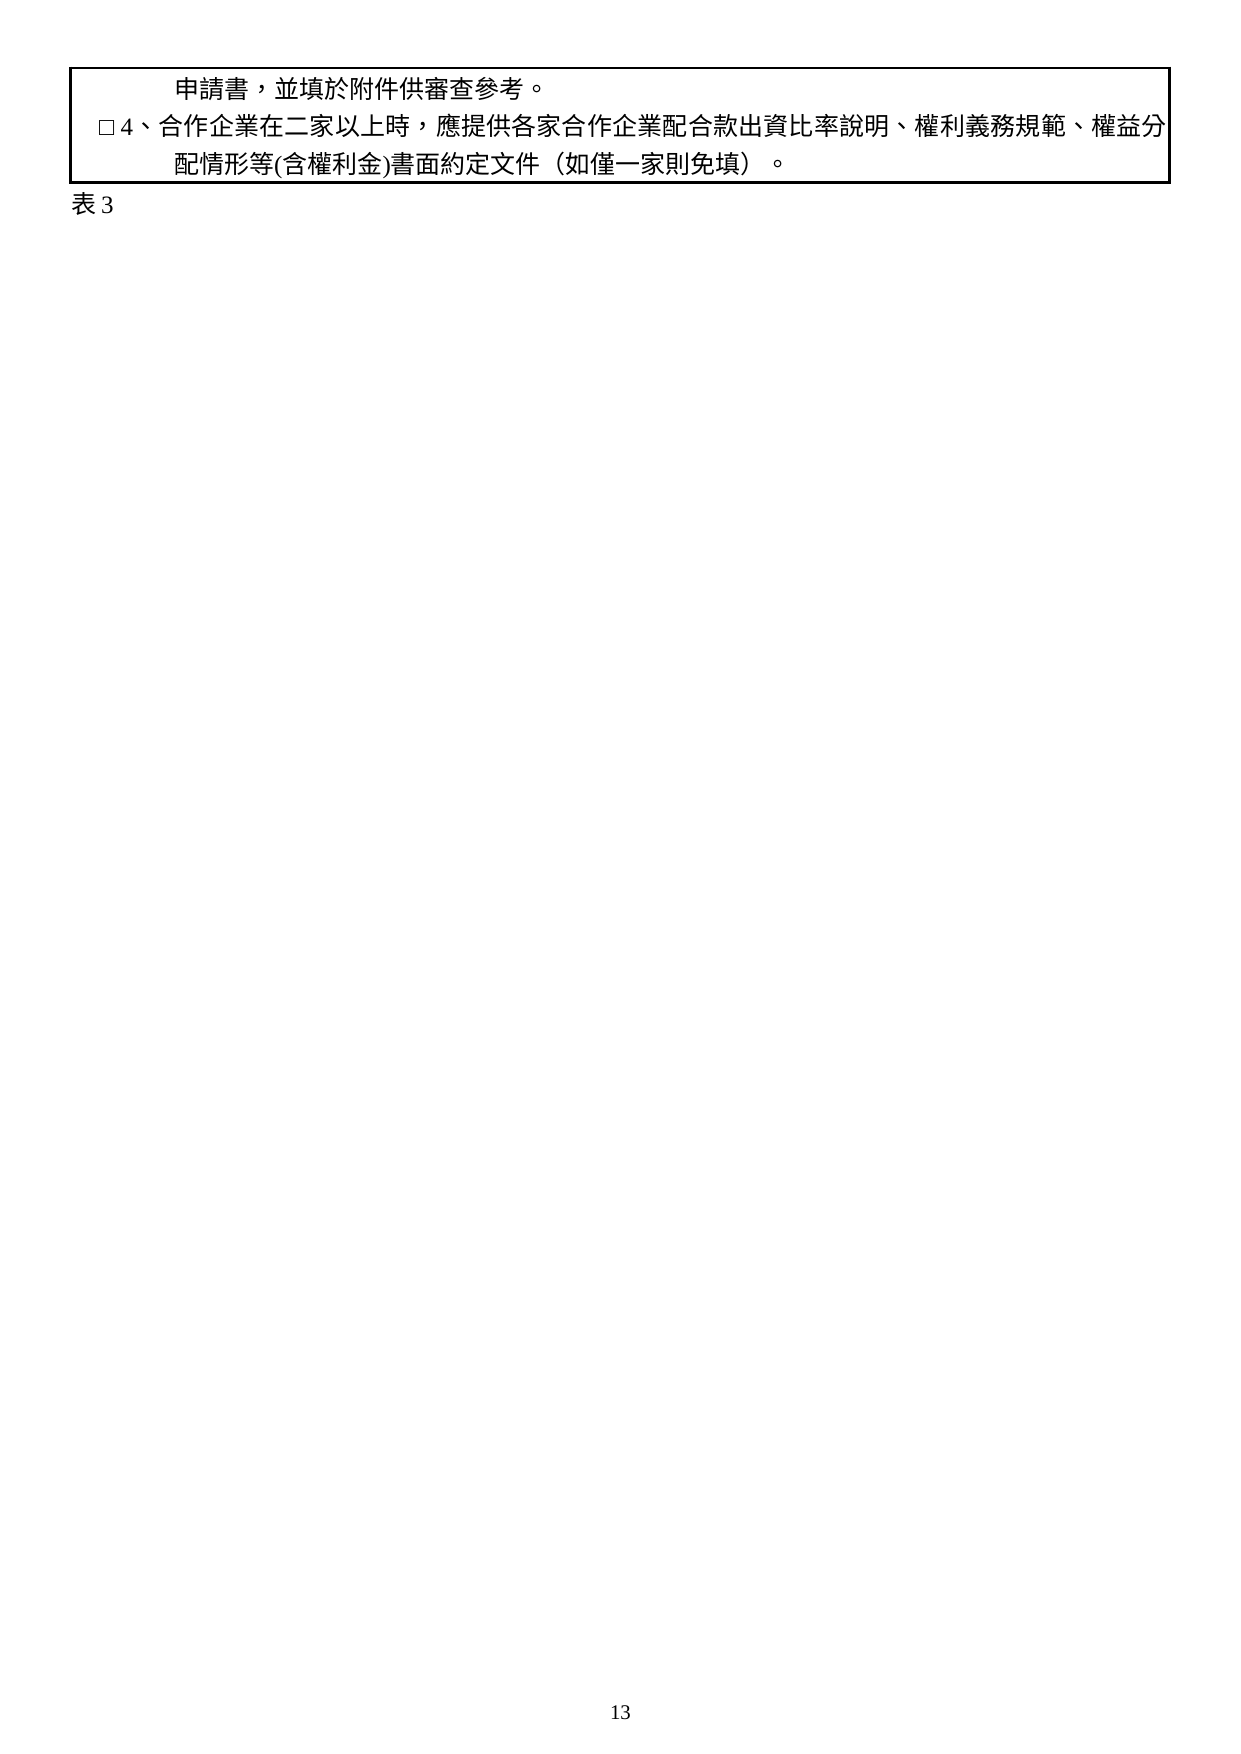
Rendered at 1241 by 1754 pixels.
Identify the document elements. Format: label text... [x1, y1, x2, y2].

text 表3 [71, 184, 1169, 222]
table_cell 申請書，並填於附件供審查參考。 □ 4、合作企業在二家以上時，應提供各家合作企業配合款出資比率說明、權利義務規範、權益分配情形等(含權利金)書面約定文件（如僅一家則免填）。 [72, 69, 1168, 181]
